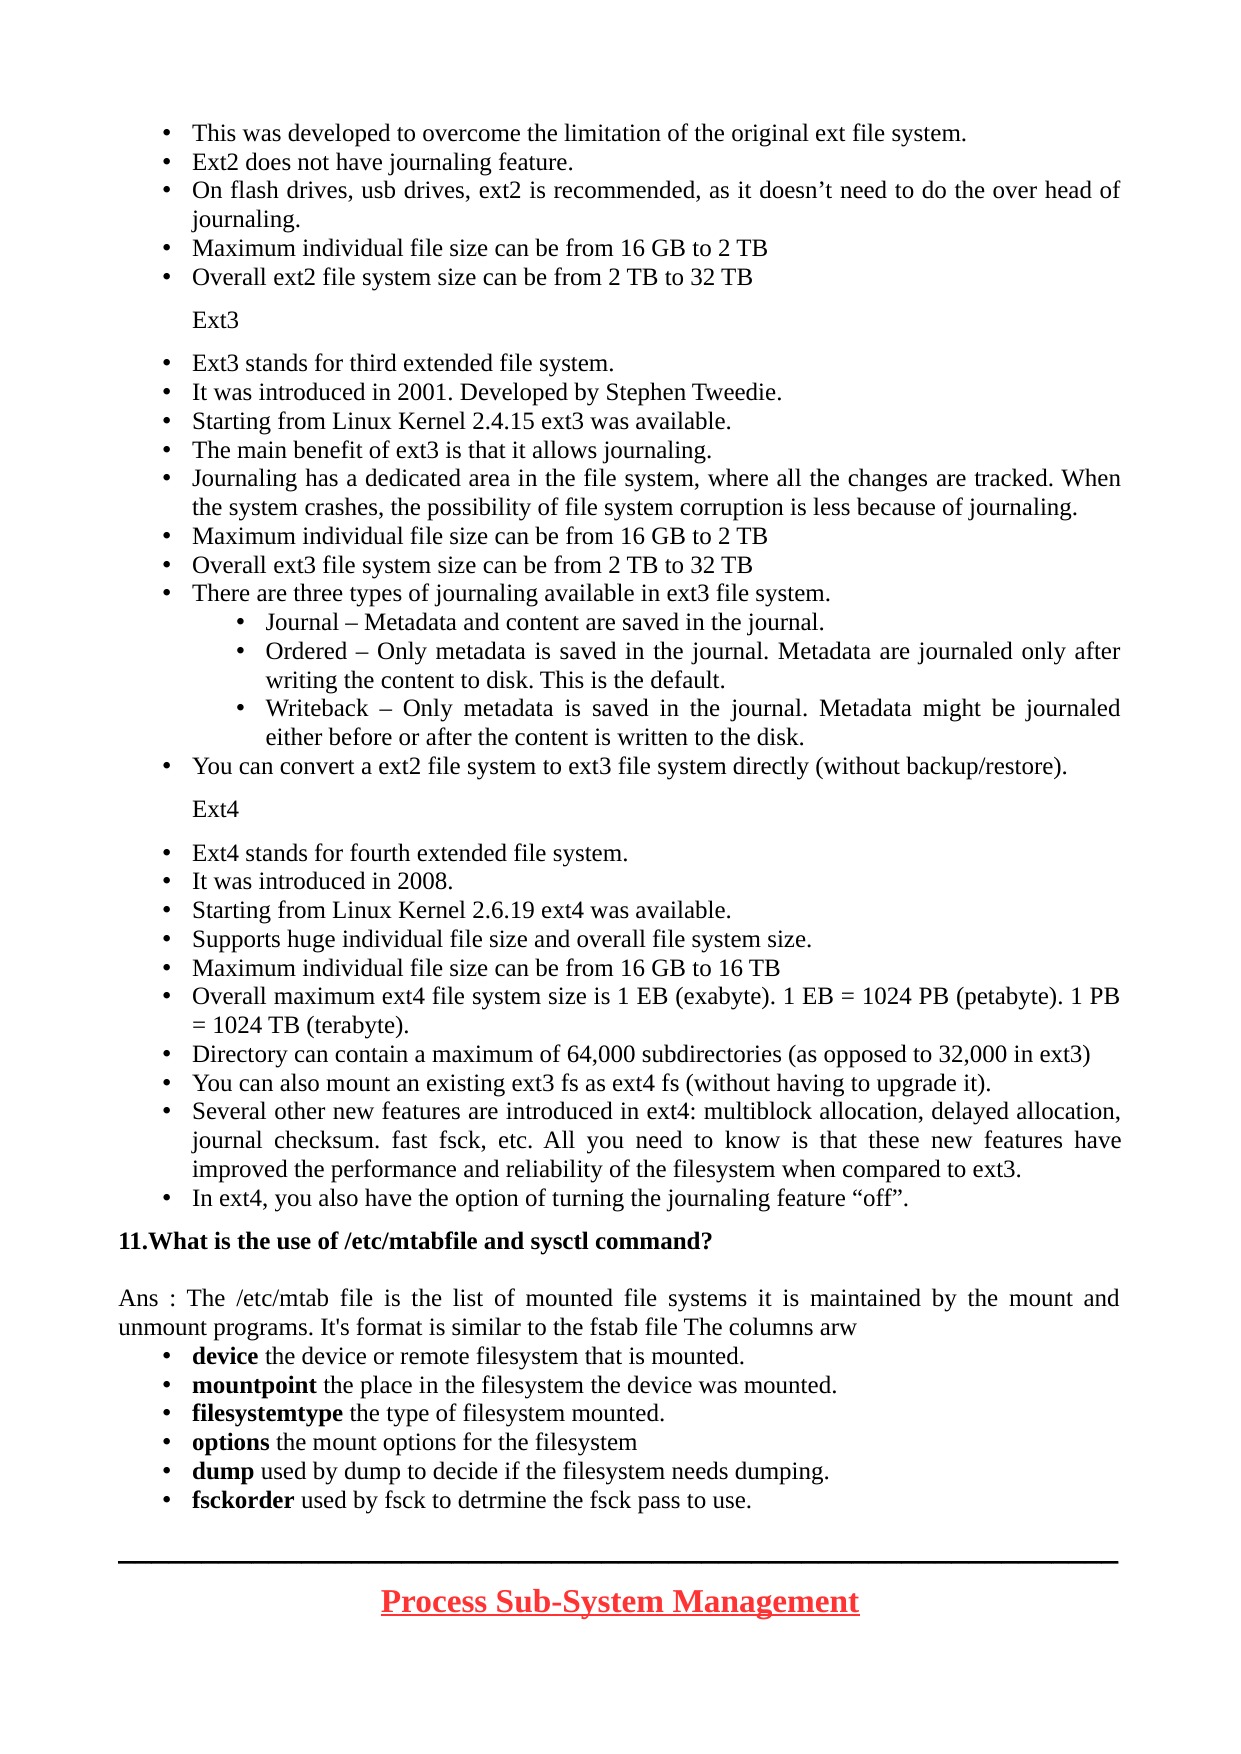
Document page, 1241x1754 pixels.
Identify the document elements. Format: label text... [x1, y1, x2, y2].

list filesystemtype the type of filesystem mounted. [162, 1398, 1122, 1427]
list Directory can contain a maximum of 64,000 subdirectories (as opposed to 32,000 in ext3) [162, 1039, 1122, 1068]
list Overall ext2 file system size can be from 2 TB to 32 TB [162, 262, 1122, 291]
list Supports huge individual file size and overall file system size. [162, 924, 1122, 953]
list fsckorder used by fsck to detrmine the fsck pass to use. [162, 1485, 1122, 1513]
list Ext4 stands for fourth extended file system. [162, 838, 1122, 866]
list Maximum individual file size can be from 16 GB to 2 TB [162, 521, 1122, 550]
list options the mount options for the filesystem [162, 1427, 1122, 1456]
text Ans : The /etc/mtab file is the list of mounted file systems it is maintained by the mount and unmount programs. It's format is similar to the fstab file The columns arw [118, 1283, 1122, 1341]
list Maximum individual file size can be from 16 GB to 16 TB [162, 953, 1122, 981]
list Ext4 [162, 794, 1122, 823]
list There are three types of journaling available in ext3 file system. [162, 578, 1122, 607]
list Starting from Linux Kernel 2.6.19 ext4 was available. [162, 895, 1122, 924]
list Journaling has a dedicated area in the file system, where all the changes are tracked. When the system crashes, the possibility of file system corruption is less because of journaling. [162, 463, 1122, 521]
list dump used by dump to decide if the filesystem needs dumping. [162, 1456, 1122, 1485]
list The main benefit of ext3 is that it allows journaling. [162, 435, 1122, 463]
list It was introduced in 2001. Developed by Stephen Tweedie. [162, 377, 1122, 406]
list You can convert a ext2 file system to ext3 file system directly (without backup/restore). [162, 751, 1122, 780]
list Ext3 stands for third extended file system. [162, 348, 1122, 377]
list Overall maximum ext4 file system size is 1 EB (exabyte). 1 EB = 1024 PB (petabyte). 1 PB = 1024 TB (terabyte). [162, 981, 1122, 1039]
list mountpoint the place in the filesystem the device was mounted. [162, 1370, 1122, 1398]
list Ext2 does not have journaling feature. [162, 147, 1122, 176]
list This was developed to overcome the limitation of the original ext file system. [162, 118, 1122, 147]
list Maximum individual file size can be from 16 GB to 2 TB [162, 233, 1122, 262]
text ____________________________________________________________ [118, 1528, 1122, 1566]
list Ordered – Only metadata is saved in the journal. Metadata are journaled only after writing the content to disk. This is the default. [236, 636, 1122, 693]
text Process Sub-System Management [118, 1581, 1122, 1619]
list Several other new features are introduced in ext4: multiblock allocation, delayed allocation, journal checksum. fast fsck, etc. All you need to know is that these new features have improved the performance and reliability of the filesystem when compared to ext3. [162, 1096, 1122, 1183]
list It was introduced in 2008. [162, 866, 1122, 895]
text 11.What is the use of /etc/mtabfile and sysctl command? [118, 1226, 1122, 1255]
list Journal – Metadata and content are saved in the journal. [236, 607, 1122, 636]
list device the device or remote filesystem that is mounted. [162, 1341, 1122, 1370]
list You can also mount an existing ext3 fs as ext4 fs (without having to upgrade it). [162, 1068, 1122, 1096]
list Ext3 [162, 305, 1122, 334]
list Writeback – Only metadata is saved in the journal. Metadata might be journaled either before or after the content is written to the disk. [236, 693, 1122, 751]
list In ext4, you also have the option of turning the journaling feature “off”. [162, 1183, 1122, 1211]
list On flash drives, usb drives, ext2 is recommended, as it doesn’t need to do the over head of journaling. [162, 176, 1122, 233]
list Overall ext3 file system size can be from 2 TB to 32 TB [162, 550, 1122, 578]
list Starting from Linux Kernel 2.4.15 ext3 was available. [162, 406, 1122, 435]
